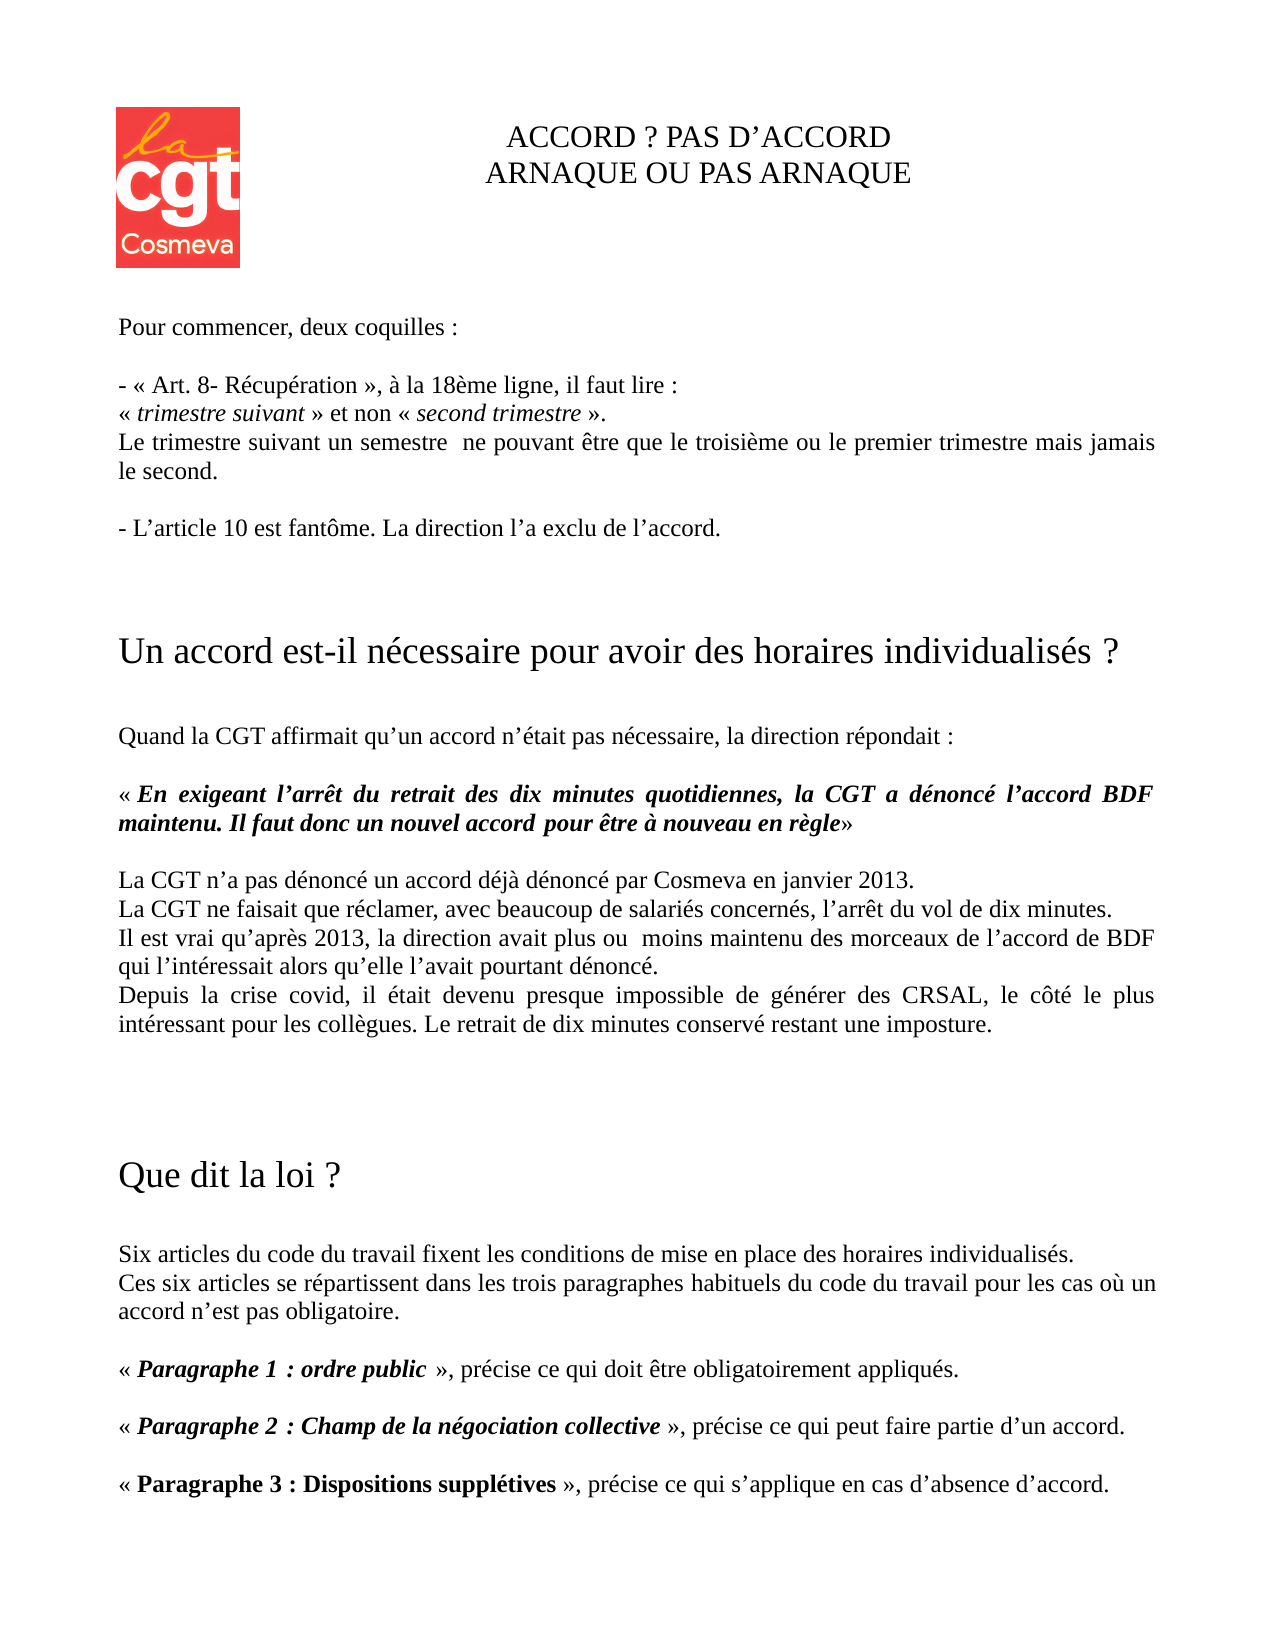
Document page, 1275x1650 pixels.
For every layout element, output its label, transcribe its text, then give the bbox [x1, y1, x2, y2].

text La CGT n’a pas dénoncé un accord déjà dénoncé par Cosmeva en janvier 2013. [118, 865, 1157, 894]
text ARNAQUE OU PAS ARNAQUE [240, 154, 1157, 190]
text « Paragraphe 2 : Champ de la négociation collective », précise ce qui peut faire partie d’un accord. [118, 1411, 1157, 1440]
text - « Art. 8- Récupération », à la 18ème ligne, il faut lire : [118, 370, 1157, 398]
text Six articles du code du travail fixent les conditions de mise en place des horaires individualisés. [118, 1239, 1157, 1268]
text - L’article 10 est fantôme. La direction l’a exclu de l’accord. [118, 513, 1157, 542]
text Un accord est-il nécessaire pour avoir des horaires individualisés ? [118, 628, 1157, 672]
text « En exigeant l’arrêt du retrait des dix minutes quotidiennes, la CGT a dénoncé l’accord BDF maintenu. Il faut donc un nouvel accord pour être à nouveau en règle» [118, 779, 1157, 836]
text Quand la CGT affirmait qu’un accord n’était pas nécessaire, la direction répondait : [118, 721, 1157, 750]
text Depuis la crise covid, il était devenu presque impossible de générer des CRSAL, le côté le plus intéressant pour les collègues. Le retrait de dix minutes conservé restant une imposture. [118, 980, 1157, 1038]
text « trimestre suivant » et non « second trimestre ». [118, 398, 1157, 427]
text ACCORD ? PAS D’ACCORD [240, 118, 1157, 154]
text « Paragraphe 3 : Dispositions supplétives », précise ce qui s’applique en cas d’absence d’accord. [118, 1469, 1157, 1498]
text « Paragraphe 1 : ordre public », précise ce qui doit être obligatoirement appliqués. [118, 1354, 1157, 1383]
text Il est vrai qu’après 2013, la direction avait plus ou moins maintenu des morceaux de l’accord de BDF qui l’intéressait alors qu’elle l’avait pourtant dénoncé. [118, 923, 1157, 980]
text La CGT ne faisait que réclamer, avec beaucoup de salariés concernés, l’arrêt du vol de dix minutes. [118, 894, 1157, 923]
text Que dit la loi ? [118, 1153, 1157, 1196]
text Pour commencer, deux coquilles : [118, 312, 1157, 341]
text Ces six articles se répartissent dans les trois paragraphes habituels du code du travail pour les cas où un accord n’est pas obligatoire. [118, 1268, 1157, 1325]
text Le trimestre suivant un semestre ne pouvant être que le troisième ou le premier trimestre mais jamais le second. [118, 427, 1157, 485]
